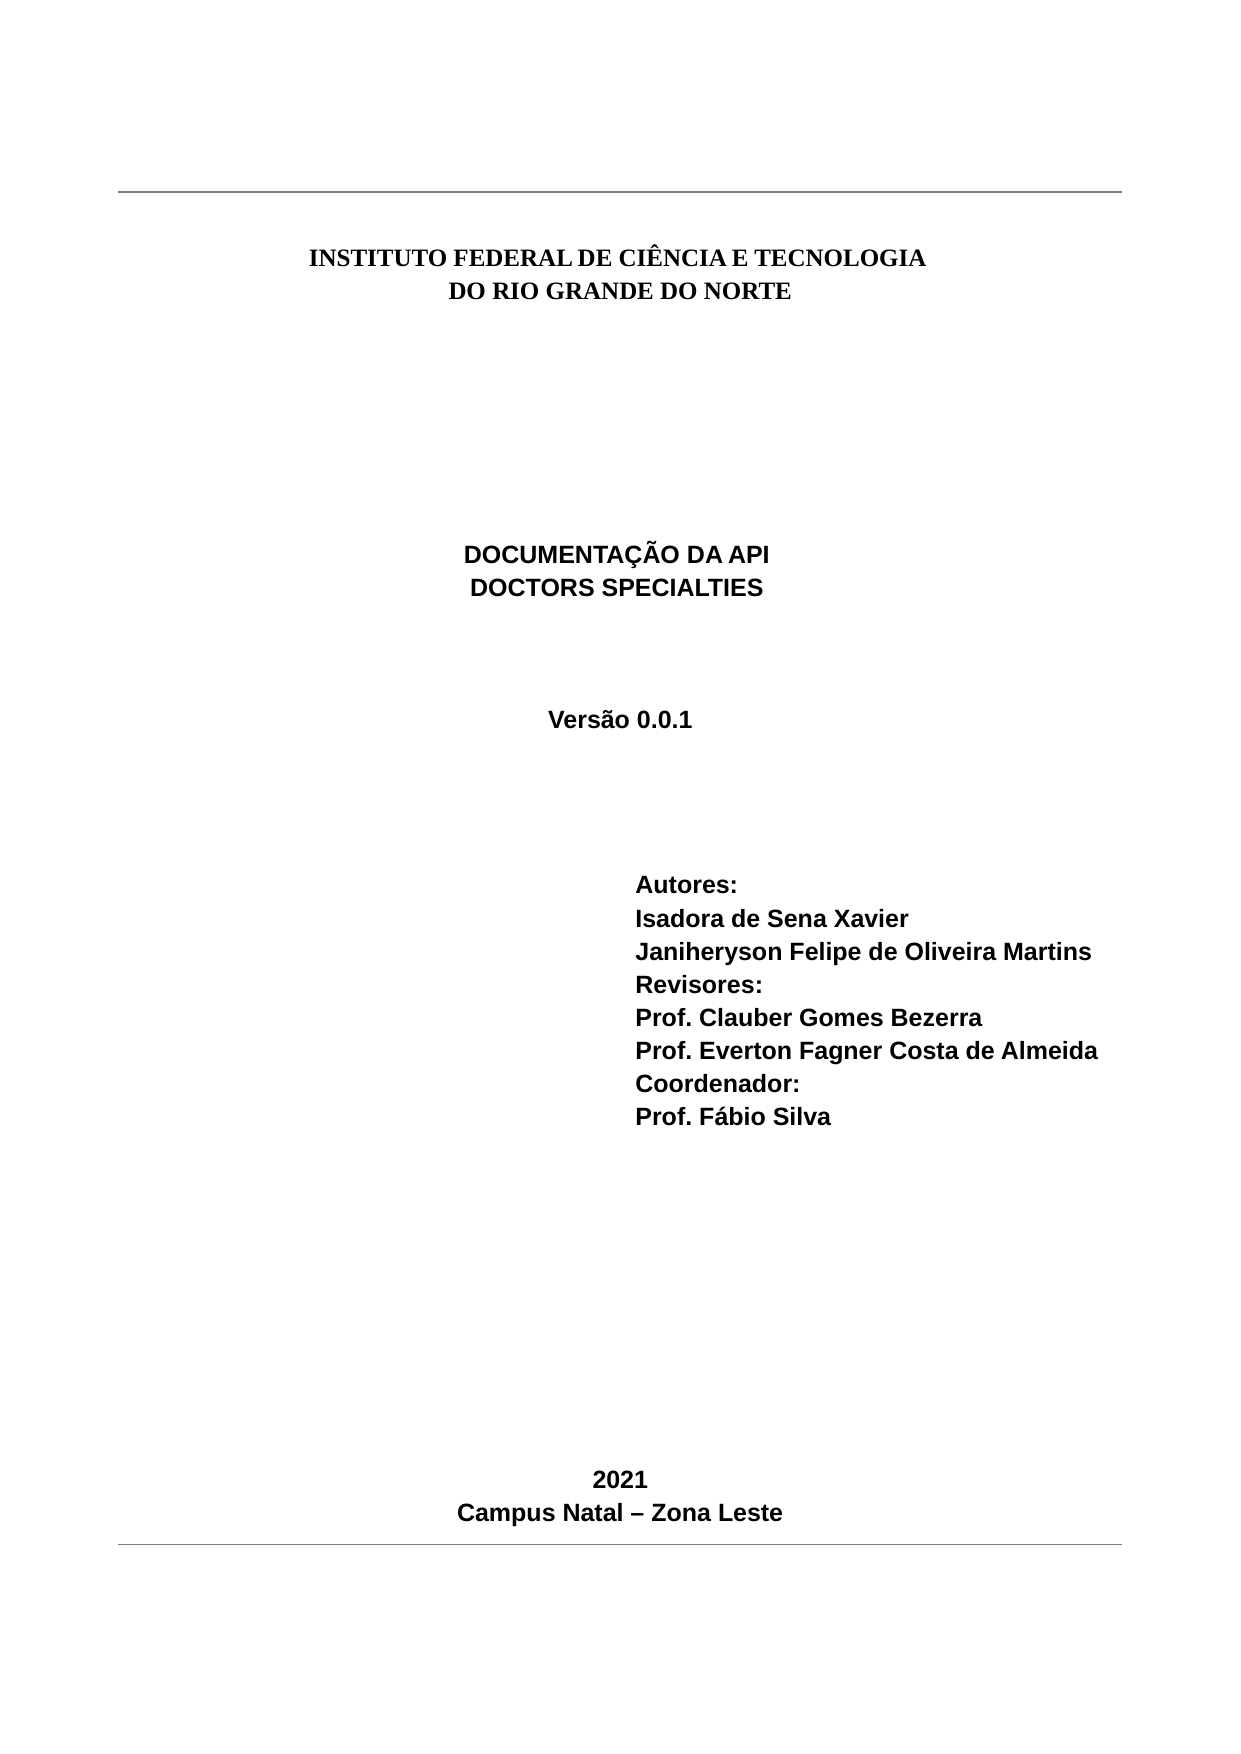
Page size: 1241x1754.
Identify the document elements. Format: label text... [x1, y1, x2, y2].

text DOCUMENTAÇÃO DA API [118, 539, 1122, 569]
text INSTITUTO FEDERAL DE CIÊNCIA E TECNOLOGIA [118, 221, 1122, 272]
text 2021 [118, 1463, 1122, 1494]
text Versão 0.0.1 [118, 677, 1122, 734]
text Janiheryson Felipe de Oliveira Martins [635, 935, 1122, 965]
text Prof. Clauber Gomes Bezerra [635, 1001, 1122, 1031]
text Revisores: [635, 968, 1122, 998]
text Prof. Fábio Silva [635, 1100, 1122, 1130]
text Autores: [635, 869, 1122, 899]
text DO RIO GRANDE DO NORTE [118, 275, 1122, 305]
text Isadora de Sena Xavier [635, 902, 1122, 932]
text Prof. Everton Fagner Costa de Almeida [635, 1034, 1122, 1064]
text DOCTORS SPECIALTIES [118, 572, 1122, 602]
text Campus Natal – Zona Leste [118, 1496, 1122, 1527]
text Coordenador: [635, 1067, 1122, 1097]
